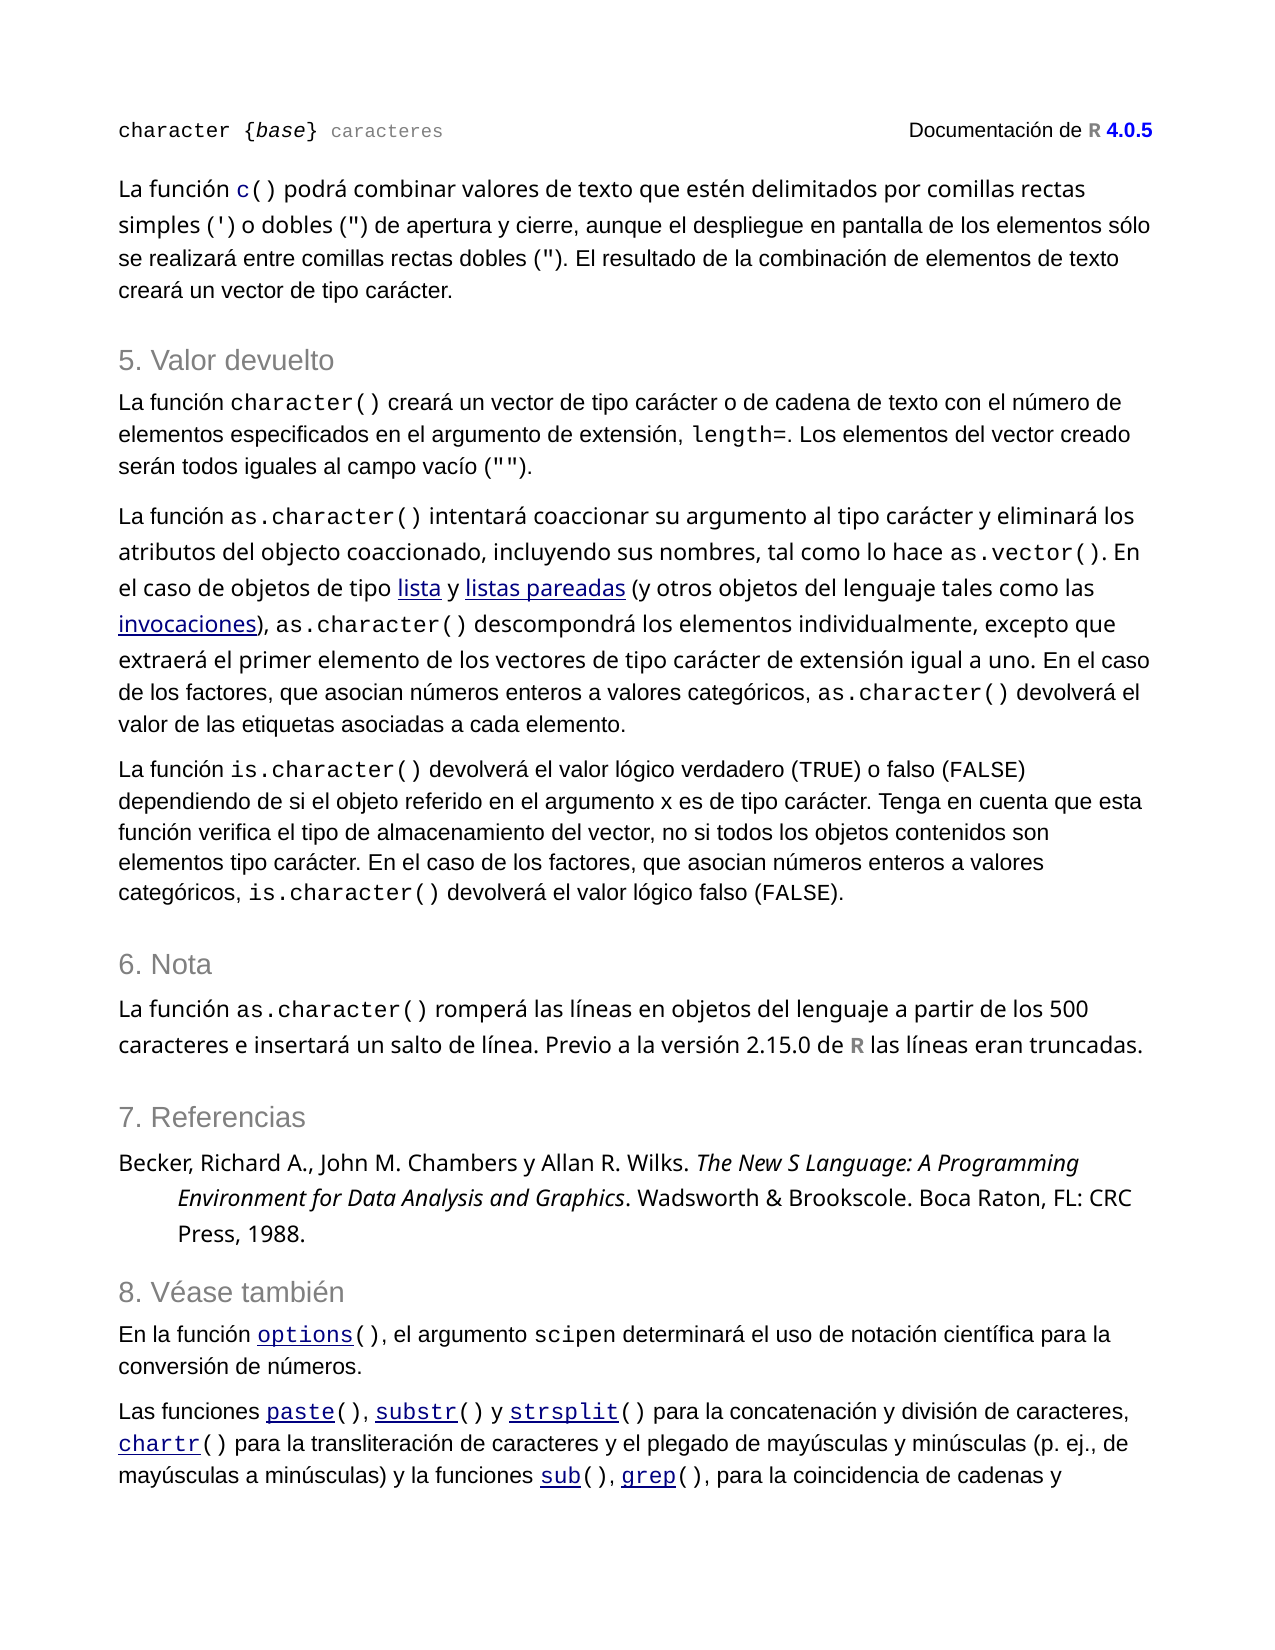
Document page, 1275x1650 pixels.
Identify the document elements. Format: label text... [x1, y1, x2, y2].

text La función as.character() intentará coaccionar su argumento al tipo carácter y eliminará los atributos del objecto coaccionado, incluyendo sus nombres, tal como lo hace as.vector(). En el caso de objetos de tipo lista y listas pareadas (y otros objetos del lenguaje tales como las invocaciones), as.character() descompondrá los elementos individualmente, excepto que extraerá el primer elemento de los vectores de tipo carácter de extensión igual a uno. En el caso de los factores, que asocian números enteros a valores categóricos, as.character() devolverá el valor de las etiquetas asociadas a cada elemento. [118, 500, 1157, 738]
text La función character() creará un vector de tipo carácter o de cadena de texto con el número de elementos especificados en el argumento de extensión, length=. Los elementos del vector creado serán todos iguales al campo vacío (""). [118, 388, 1157, 481]
subtitle 5. Valor devuelto [118, 342, 1157, 376]
text La función as.character() romperá las líneas en objetos del lenguaje a partir de los 500 caracteres e insertará un salto de línea. Previo a la versión 2.15.0 de R las líneas eran truncadas. [118, 993, 1157, 1060]
text Becker, Richard A., John M. Chambers y Allan R. Wilks. The New S Language: A Programming Environment for Data Analysis and Graphics. Wadsworth & Brookscole. Boca Raton, FL: CRC Press, 1988. [118, 1146, 1157, 1249]
subtitle 6. Nota [118, 947, 1157, 980]
text En la función options(), el argumento scipen determinará el uso de notación científica para la conversión de números. [118, 1321, 1157, 1380]
text La función c() podrá combinar valores de texto que estén delimitados por comillas rectas simples (') o dobles (") de apertura y cierre, aunque el despliegue en pantalla de los elementos sólo se realizará entre comillas rectas dobles ("). El resultado de la combinación de elementos de texto creará un vector de tipo carácter. [118, 173, 1157, 303]
text Las funciones paste(), substr() y strsplit() para la concatenación y división de caracteres, chartr() para la transliteración de caracteres y el plegado de mayúsculas y minúsculas (p. ej., de mayúsculas a minúsculas) y la funciones sub(), grep(), para la coincidencia de cadenas y [118, 1398, 1157, 1491]
subtitle 8. Véase también [118, 1275, 1157, 1309]
text La función is.character() devolverá el valor lógico verdadero (TRUE) o falso (FALSE) dependiendo de si el objeto referido en el argumento x es de tipo carácter. Tenga en cuenta que esta función verifica el tipo de almacenamiento del vector, no si todos los objetos contenidos son elementos tipo carácter. En el caso de los factores, que asocian números enteros a valores categóricos, is.character() devolverá el valor lógico falso (FALSE). [118, 756, 1157, 907]
subtitle 7. Referencias [118, 1100, 1157, 1134]
